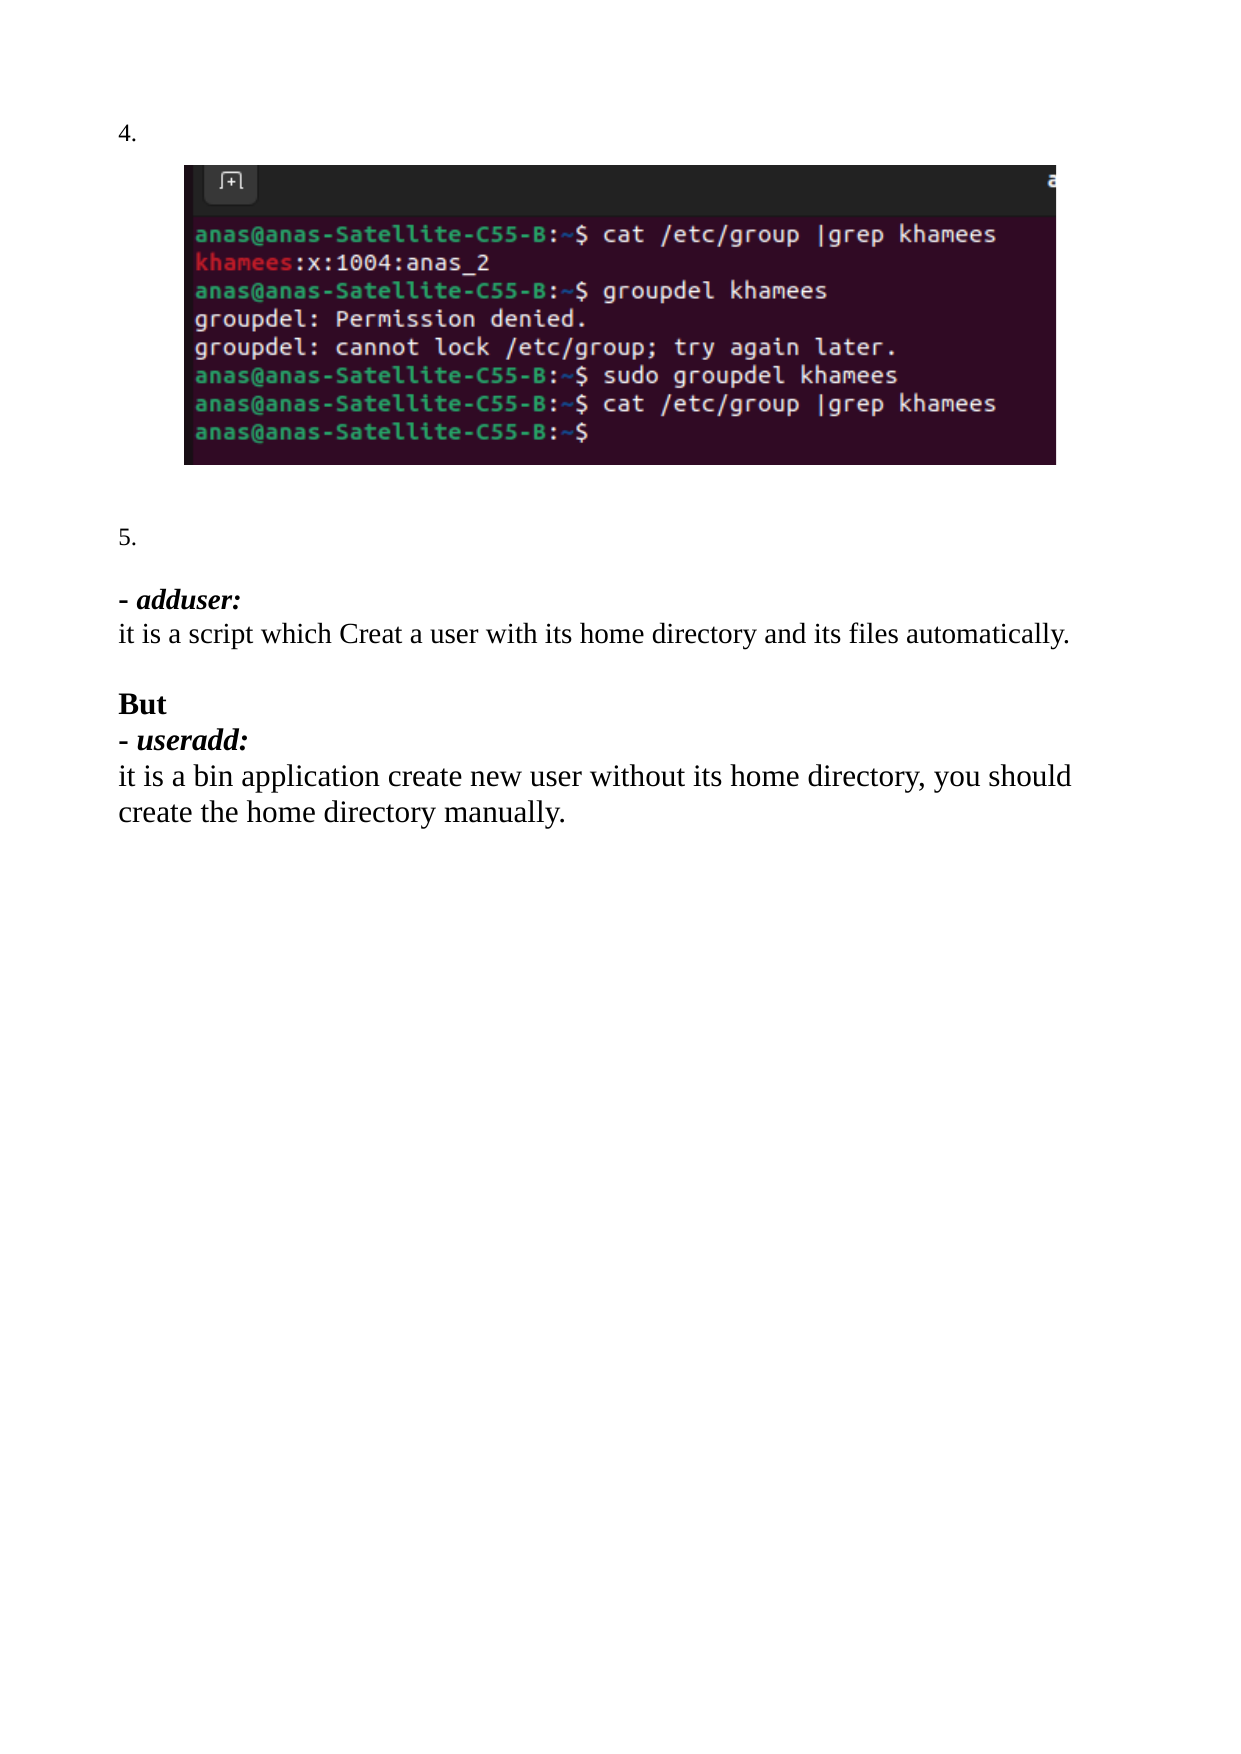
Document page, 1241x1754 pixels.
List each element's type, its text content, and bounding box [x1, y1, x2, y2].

text - adduser: [118, 580, 1122, 616]
text - useradd: [118, 721, 1122, 757]
text But [118, 685, 1122, 721]
picture [184, 165, 1057, 465]
text 5. [118, 522, 1122, 551]
text 4. [118, 118, 1122, 147]
text it is a script which Creat a user with its home directory and its files automatically. [118, 616, 1122, 649]
text it is a bin application create new user without its home directory, you should create the home directory manually. [118, 757, 1122, 829]
